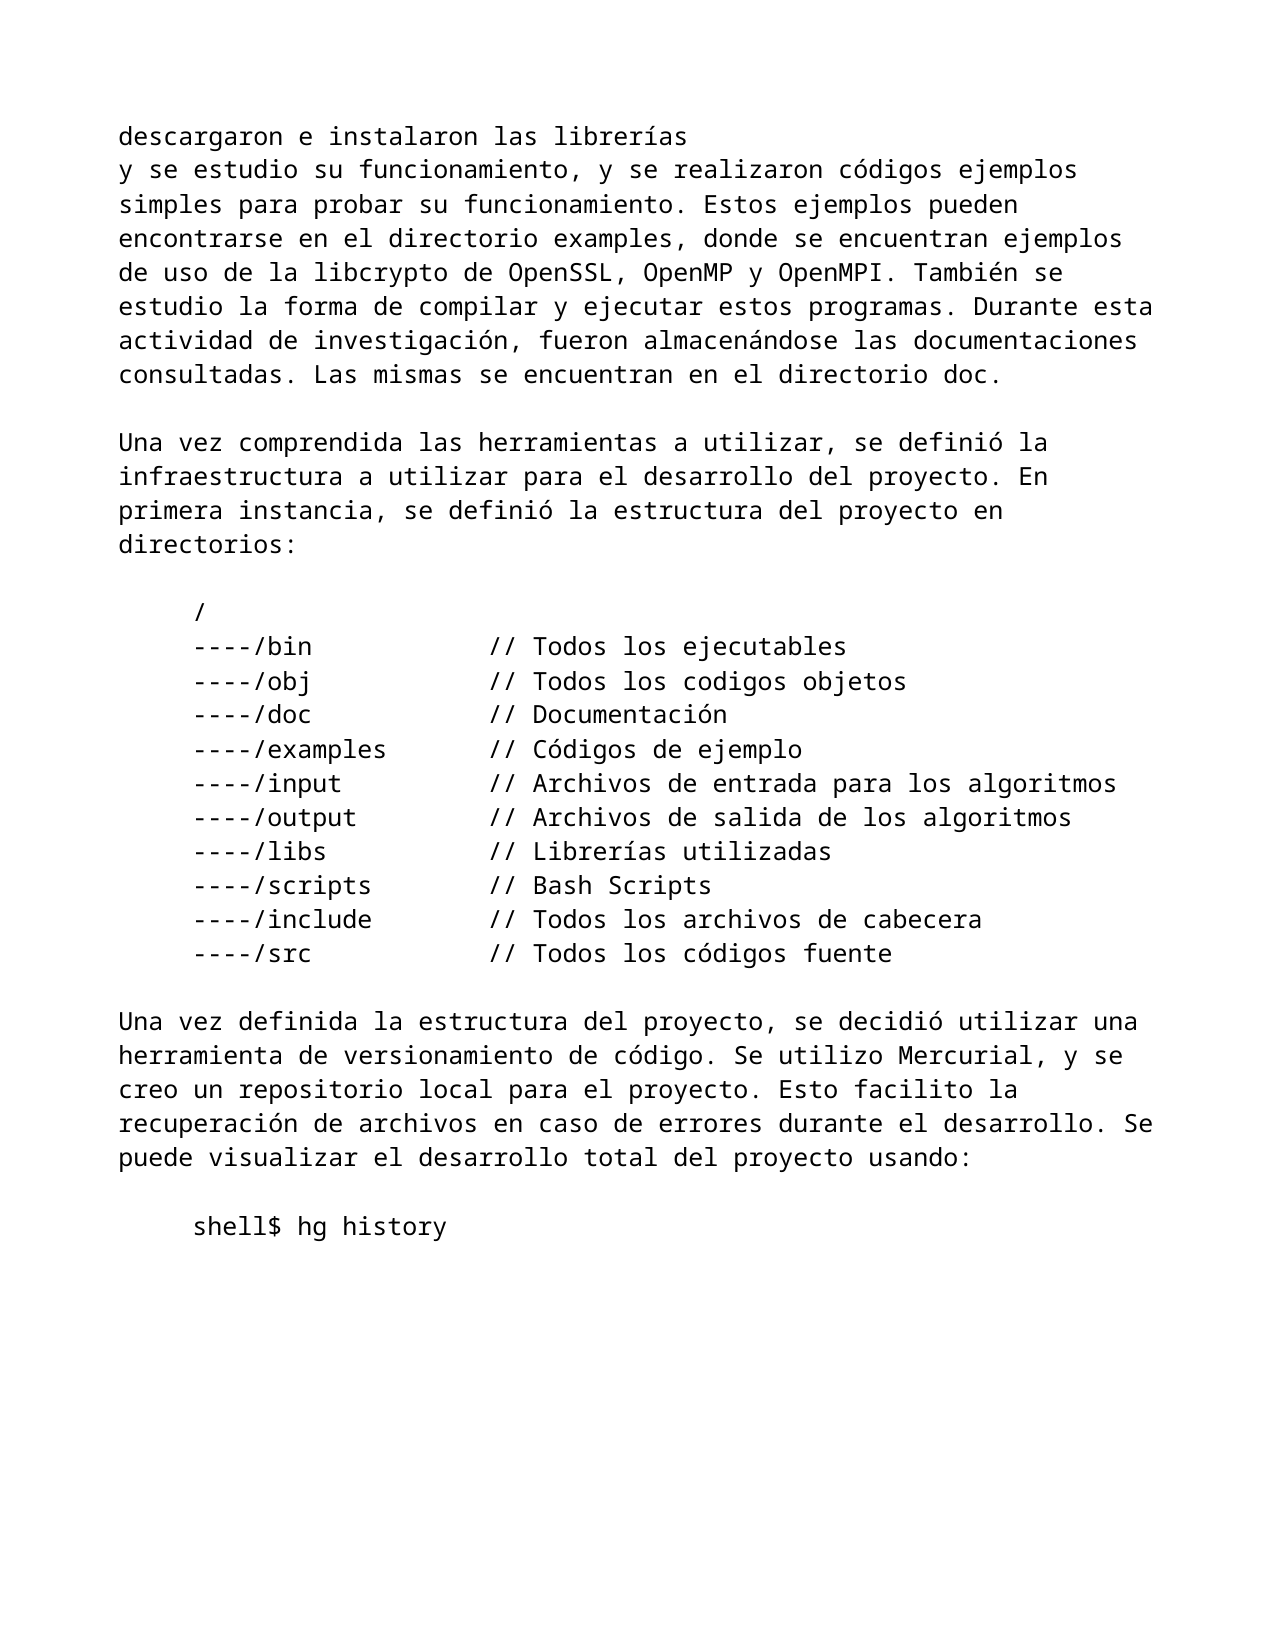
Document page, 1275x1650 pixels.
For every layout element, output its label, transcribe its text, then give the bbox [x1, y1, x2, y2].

text ----/examples // Códigos de ejemplo [118, 731, 1157, 765]
text ----/include // Todos los archivos de cabecera [118, 902, 1157, 936]
text ----/doc // Documentación [118, 697, 1157, 731]
text ----/output // Archivos de salida de los algoritmos [118, 799, 1157, 833]
text ----/bin // Todos los ejecutables [118, 629, 1157, 663]
text Una vez definida la estructura del proyecto, se decidió utilizar una herramienta de versionamiento de código. Se utilizo Mercurial, y se creo un repositorio local para el proyecto. Esto facilito la recuperación de archivos en caso de errores durante el desarrollo. Se puede visualizar el desarrollo total del proyecto usando: [118, 1004, 1157, 1174]
text descargaron e instalaron las librerías [118, 118, 1157, 152]
text shell$ hg history [118, 1208, 1157, 1242]
text / [118, 595, 1157, 629]
text ----/libs // Librerías utilizadas [118, 833, 1157, 867]
text ----/input // Archivos de entrada para los algoritmos [118, 765, 1157, 799]
text y se estudio su funcionamiento, y se realizaron códigos ejemplos simples para probar su funcionamiento. Estos ejemplos pueden encontrarse en el directorio examples, donde se encuentran ejemplos de uso de la libcrypto de OpenSSL, OpenMP y OpenMPI. También se estudio la forma de compilar y ejecutar estos programas. Durante esta actividad de investigación, fueron almacenándose las documentaciones consultadas. Las mismas se encuentran en el directorio doc. [118, 152, 1157, 391]
text ----/scripts // Bash Scripts [118, 867, 1157, 902]
text ----/src // Todos los códigos fuente [118, 936, 1157, 970]
text ----/obj // Todos los codigos objetos [118, 663, 1157, 697]
text Una vez comprendida las herramientas a utilizar, se definió la infraestructura a utilizar para el desarrollo del proyecto. En primera instancia, se definió la estructura del proyecto en directorios: [118, 425, 1157, 561]
